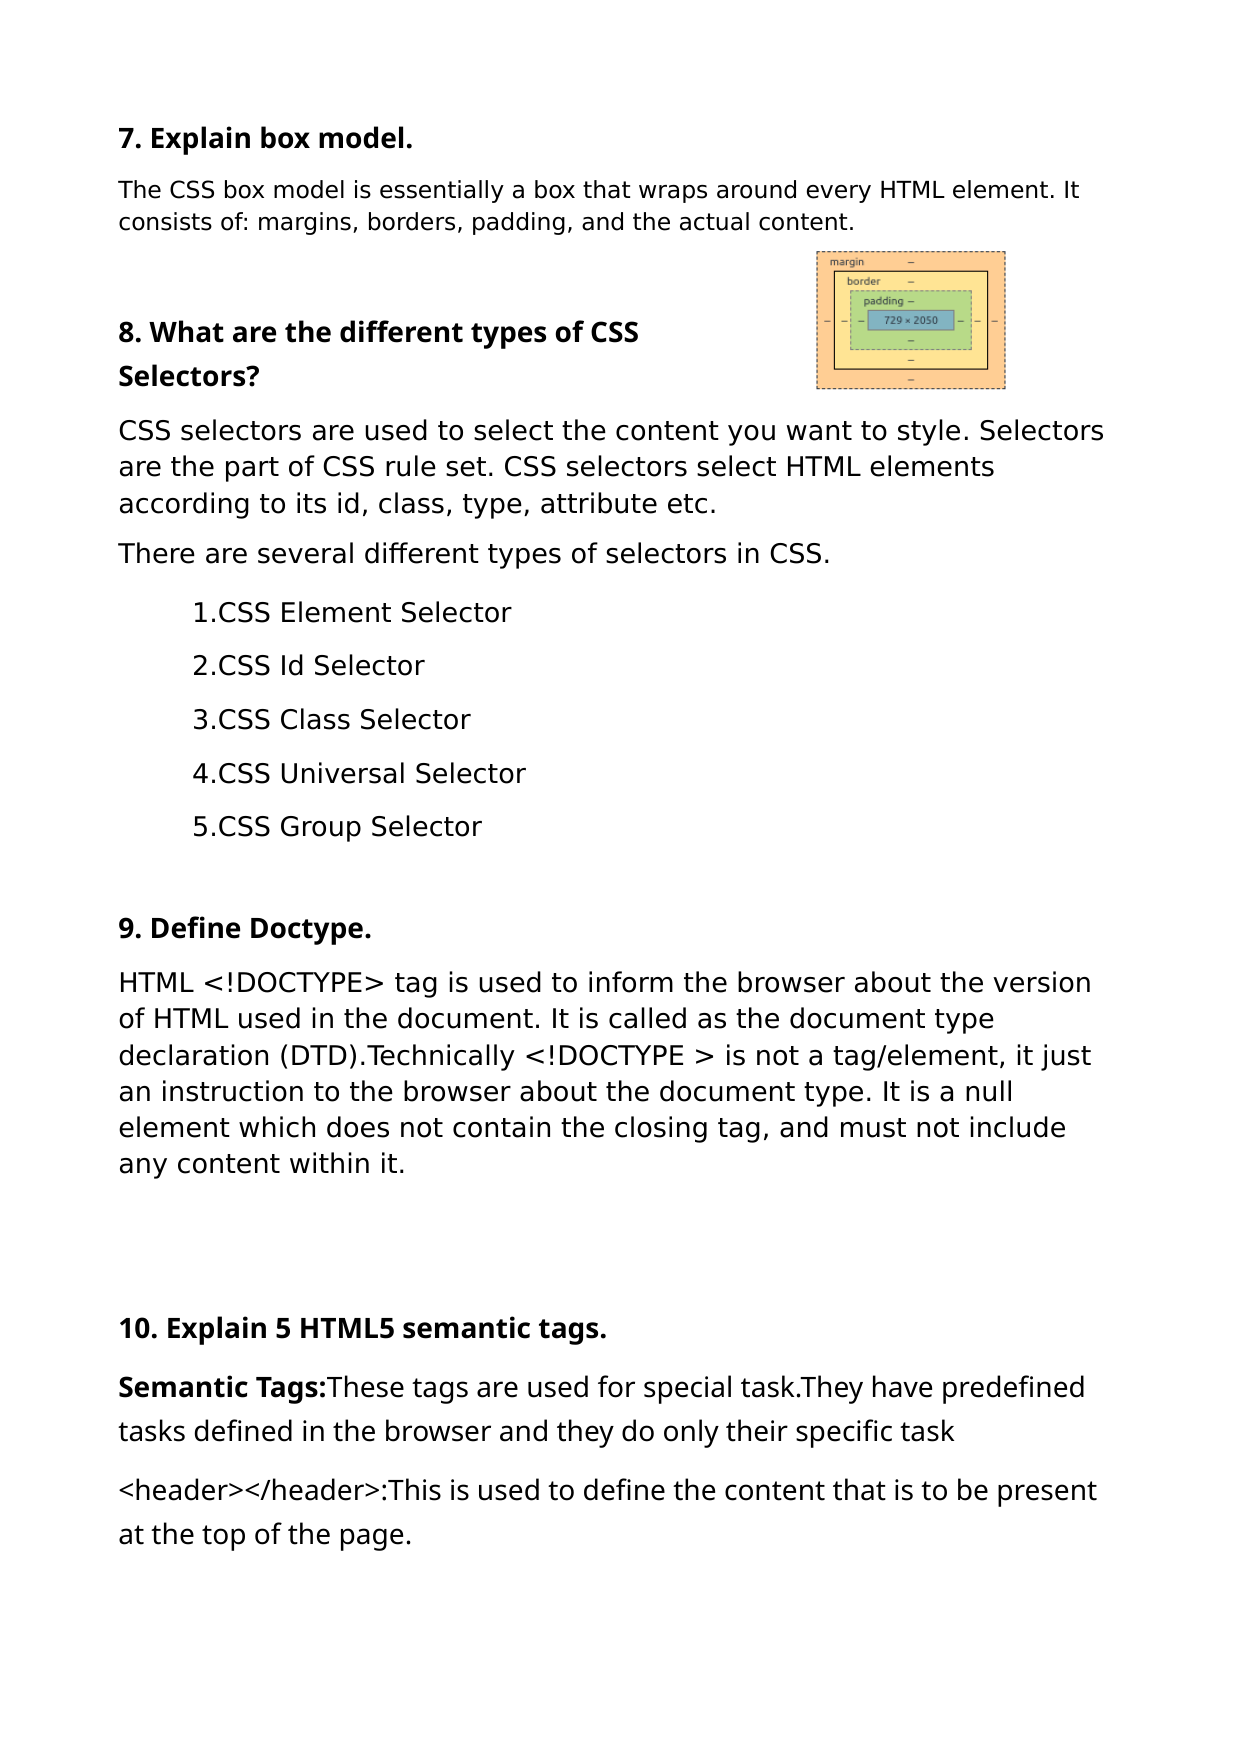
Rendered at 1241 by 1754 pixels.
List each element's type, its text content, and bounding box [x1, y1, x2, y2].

text CSS selectors are used to select the content you want to style. Selectors are the part of CSS rule set. CSS selectors select HTML elements according to its id, class, type, attribute etc. [118, 415, 1122, 519]
list CSS Class Selector [118, 703, 1122, 736]
text The CSS box model is essentially a box that wraps around every HTML element. It consists of: margins, borders, padding, and the actual content. [118, 177, 1122, 235]
text 8. What are the different types of CSS Selectors? [118, 313, 995, 395]
list CSS Group Selector [118, 810, 1122, 843]
list CSS Universal Selector [118, 757, 1122, 789]
text 9. Define Doctype. [118, 909, 1122, 947]
text 7. Explain box model. [118, 118, 1122, 156]
text 10. Explain 5 HTML5 semantic tags. [118, 1309, 1122, 1347]
text HTML <!DOCTYPE> tag is used to inform the browser about the version of HTML used in the document. It is called as the document type declaration (DTD).Technically <!DOCTYPE > is not a tag/element, it just an instruction to the browser about the document type. It is a null element which does not contain the closing tag, and must not include any content within it. [118, 967, 1122, 1180]
list CSS Id Selector [118, 649, 1122, 682]
text Semantic Tags:These tags are used for special task.They have predefined tasks defined in the browser and they do only their specific task [118, 1367, 1122, 1450]
list CSS Element Selector [118, 596, 1122, 629]
picture [995, 243, 1041, 408]
text There are several different types of selectors in CSS. [118, 539, 1122, 570]
text [1041, 313, 1122, 395]
text <header></header>:This is used to define the content that is to be present at the top of the page. [118, 1470, 1122, 1553]
